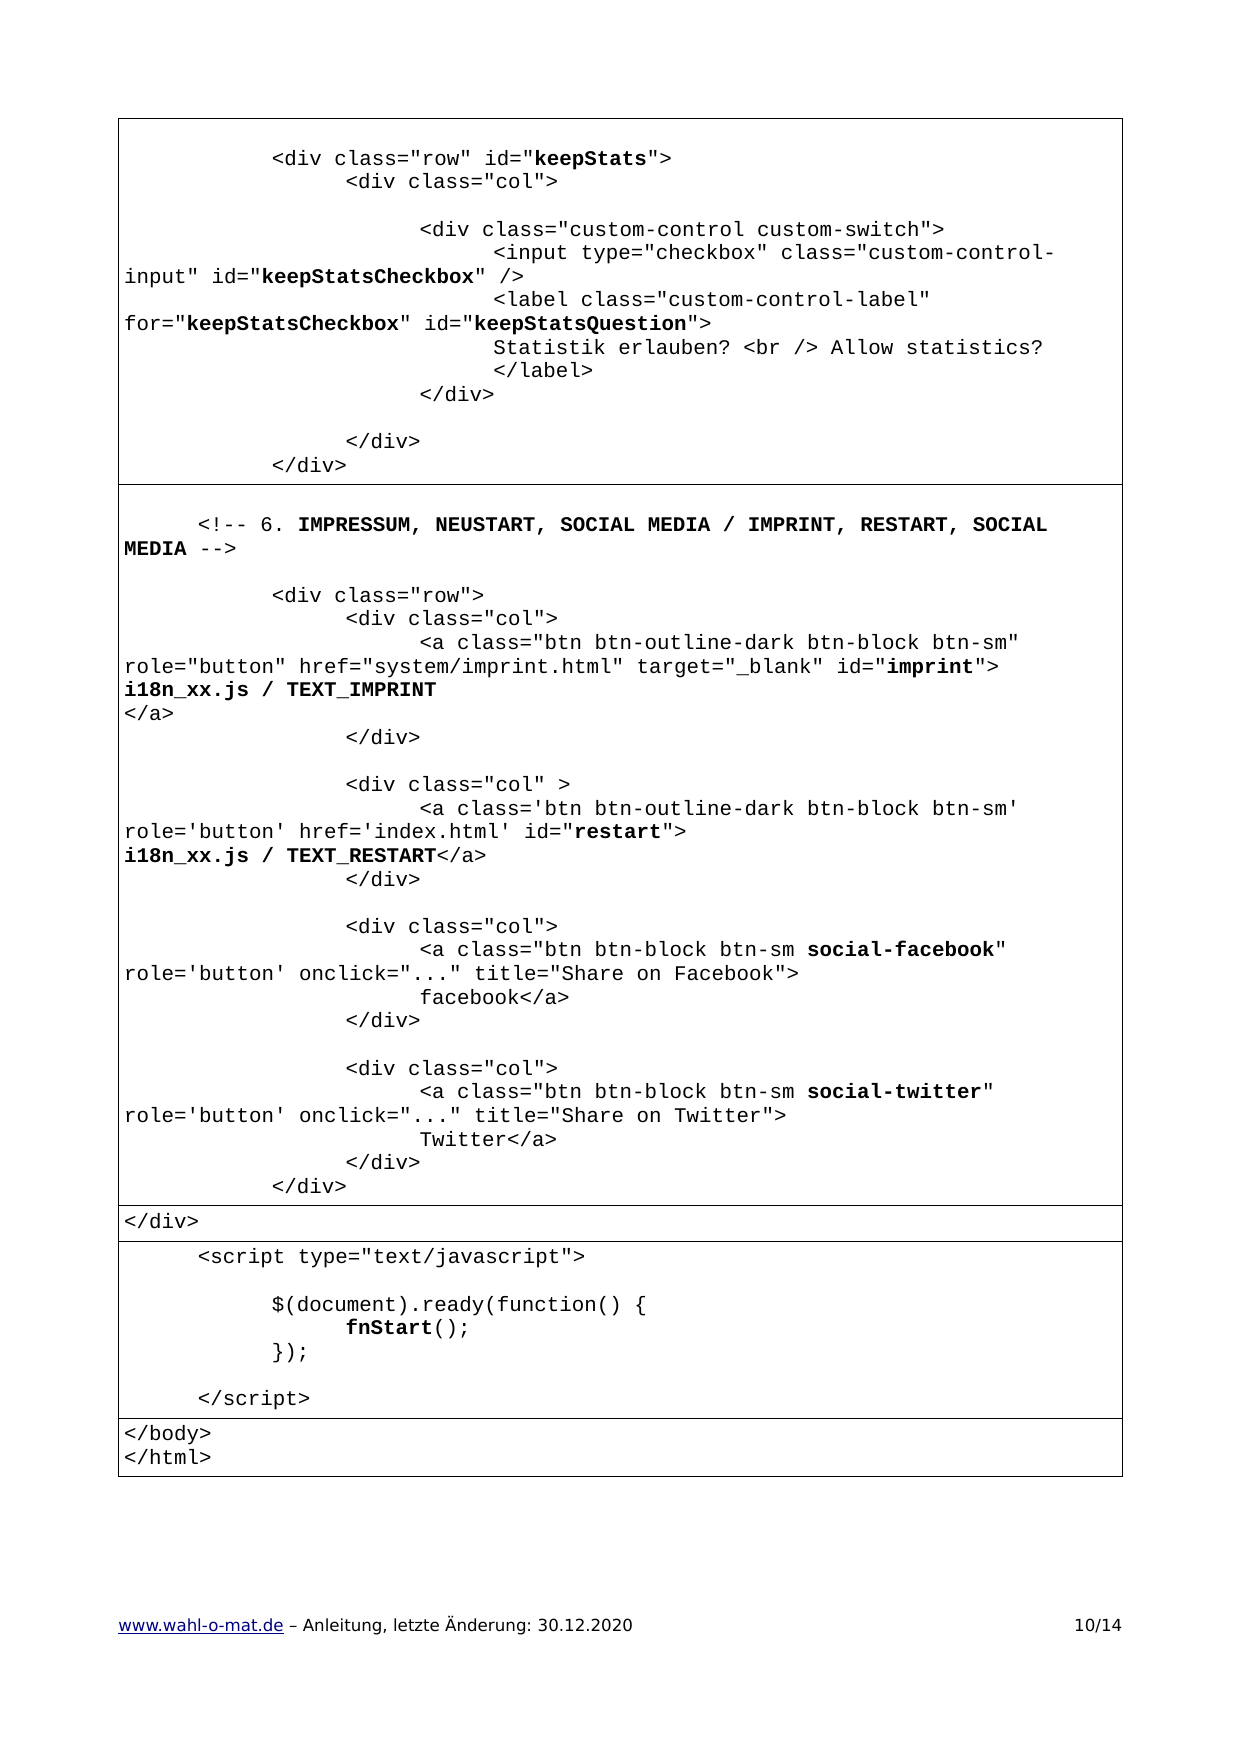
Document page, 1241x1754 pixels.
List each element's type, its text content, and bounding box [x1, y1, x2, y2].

table_cell <script type="text/javascript"> $(document).ready(function() { fnStart(); }); </script> [119, 1242, 1122, 1418]
table_cell <div class="row" id="keepStats"> <div class="col"> <div class="custom-control custom-switch"> <input type="checkbox" class="custom-control-input" id="keepStatsCheckbox" /> <label class="custom-control-label" for="keepStatsCheckbox" id="keepStatsQuestion"> Statistik erlauben? <br /> Allow statistics? </label> </div> </div> </div> [119, 119, 1122, 484]
table_cell </div> [119, 1206, 1122, 1241]
table_cell </body> </html> [119, 1419, 1122, 1476]
table_cell <!-- 6. IMPRESSUM, NEUSTART, SOCIAL MEDIA / IMPRINT, RESTART, SOCIAL MEDIA --> <div class="row"> <div class="col"> <a class="btn btn-outline-dark btn-block btn-sm" role="button" href="system/imprint.html" target="_blank" id="imprint"> i18n_xx.js / TEXT_IMPRINT </a> </div> <div class="col" > <a class='btn btn-outline-dark btn-block btn-sm' role='button' href='index.html' id="restart"> i18n_xx.js / TEXT_RESTART</a> </div> <div class="col"> <a class="btn btn-block btn-sm social-facebook" role='button' onclick="..." title="Share on Facebook"> facebook</a> </div> <div class="col"> <a class="btn btn-block btn-sm social-twitter" role='button' onclick="..." title="Share on Twitter"> Twitter</a> </div> </div> [119, 485, 1122, 1205]
